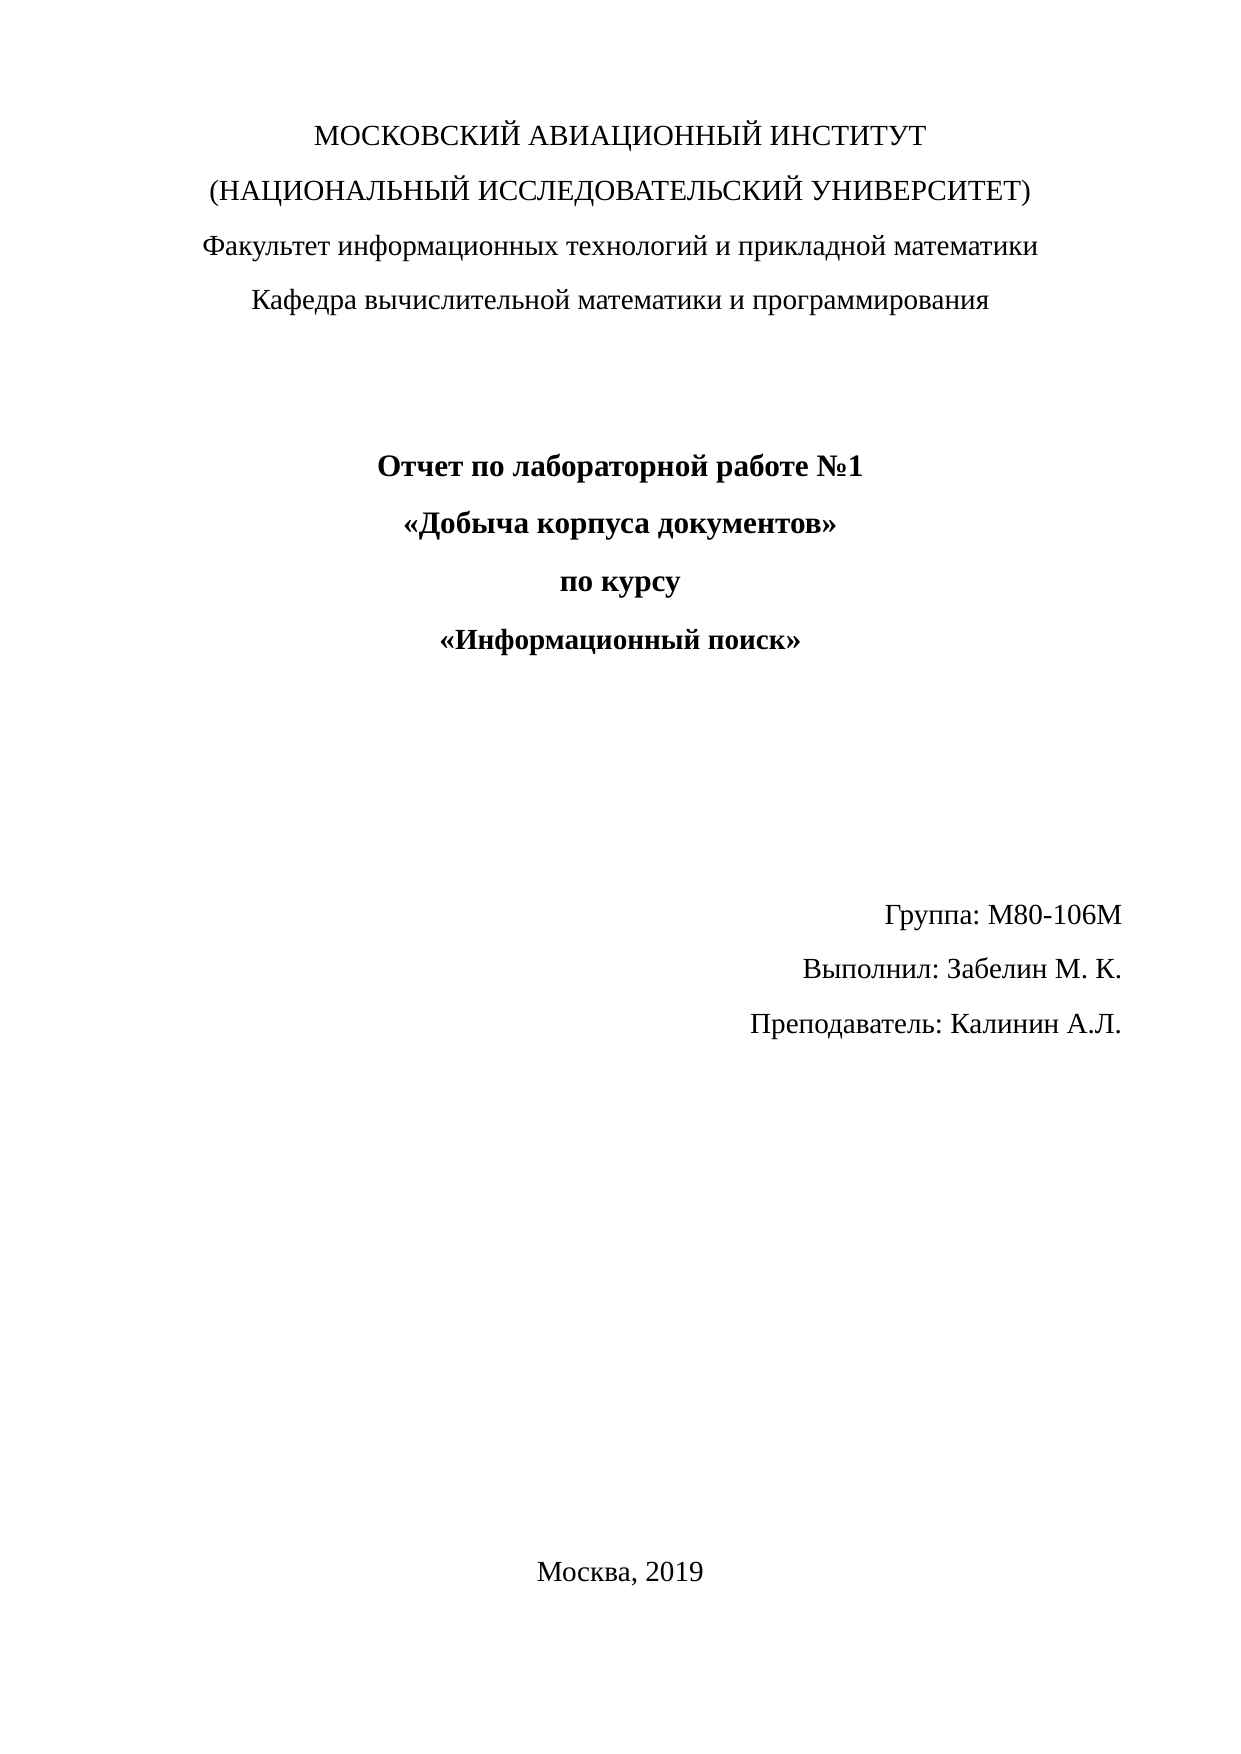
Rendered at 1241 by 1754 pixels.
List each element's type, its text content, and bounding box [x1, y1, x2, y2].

text МОСКОВСКИЙ АВИАЦИОННЫЙ ИНСТИТУТ [118, 118, 1122, 152]
text Кафедра вычислительной математики и программирования [118, 282, 1122, 316]
text Отчет по лабораторной работе №1 [118, 447, 1122, 483]
text Факультет информационных технологий и прикладной математики [118, 228, 1122, 261]
text (НАЦИОНАЛЬНЫЙ ИССЛЕДОВАТЕЛЬСКИЙ УНИВЕРСИТЕТ) [118, 173, 1122, 206]
text Группа: М80-106М [118, 897, 1122, 930]
text Москва, 2019 [118, 1554, 1122, 1588]
text «Информационный поиск» [118, 620, 1122, 656]
text Преподаватель: Калинин А.Л. [118, 1006, 1122, 1040]
text по курсу [118, 562, 1122, 598]
text Выполнил: Забелин М. К. [118, 952, 1122, 985]
text «Добыча корпуса документов» [118, 504, 1122, 541]
